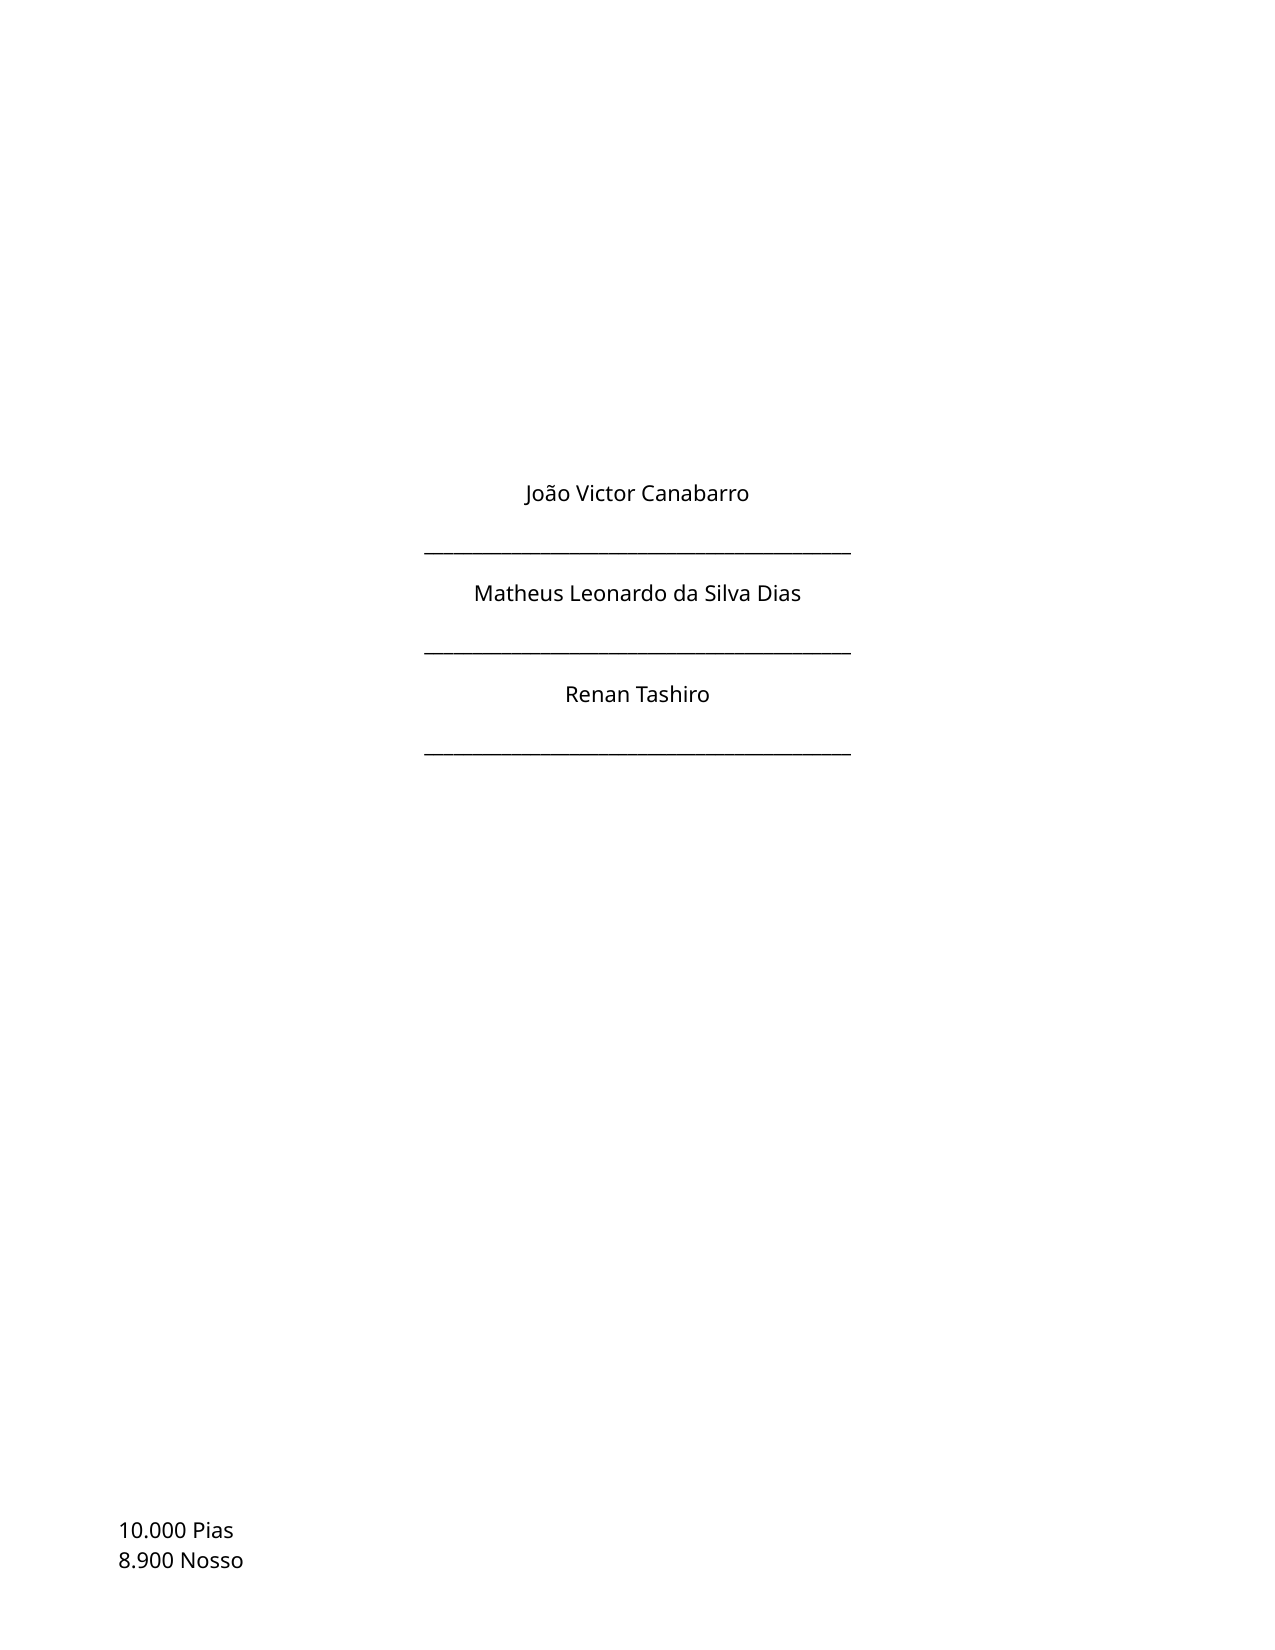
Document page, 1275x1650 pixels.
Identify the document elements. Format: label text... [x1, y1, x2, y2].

text João Victor Canabarro [118, 477, 1157, 507]
text Renan Tashiro [118, 679, 1157, 708]
text Matheus Leonardo da Silva Dias [118, 578, 1157, 608]
text ____________________________________________ [118, 729, 1157, 759]
text ____________________________________________ [118, 628, 1157, 658]
text ____________________________________________ [118, 528, 1157, 558]
